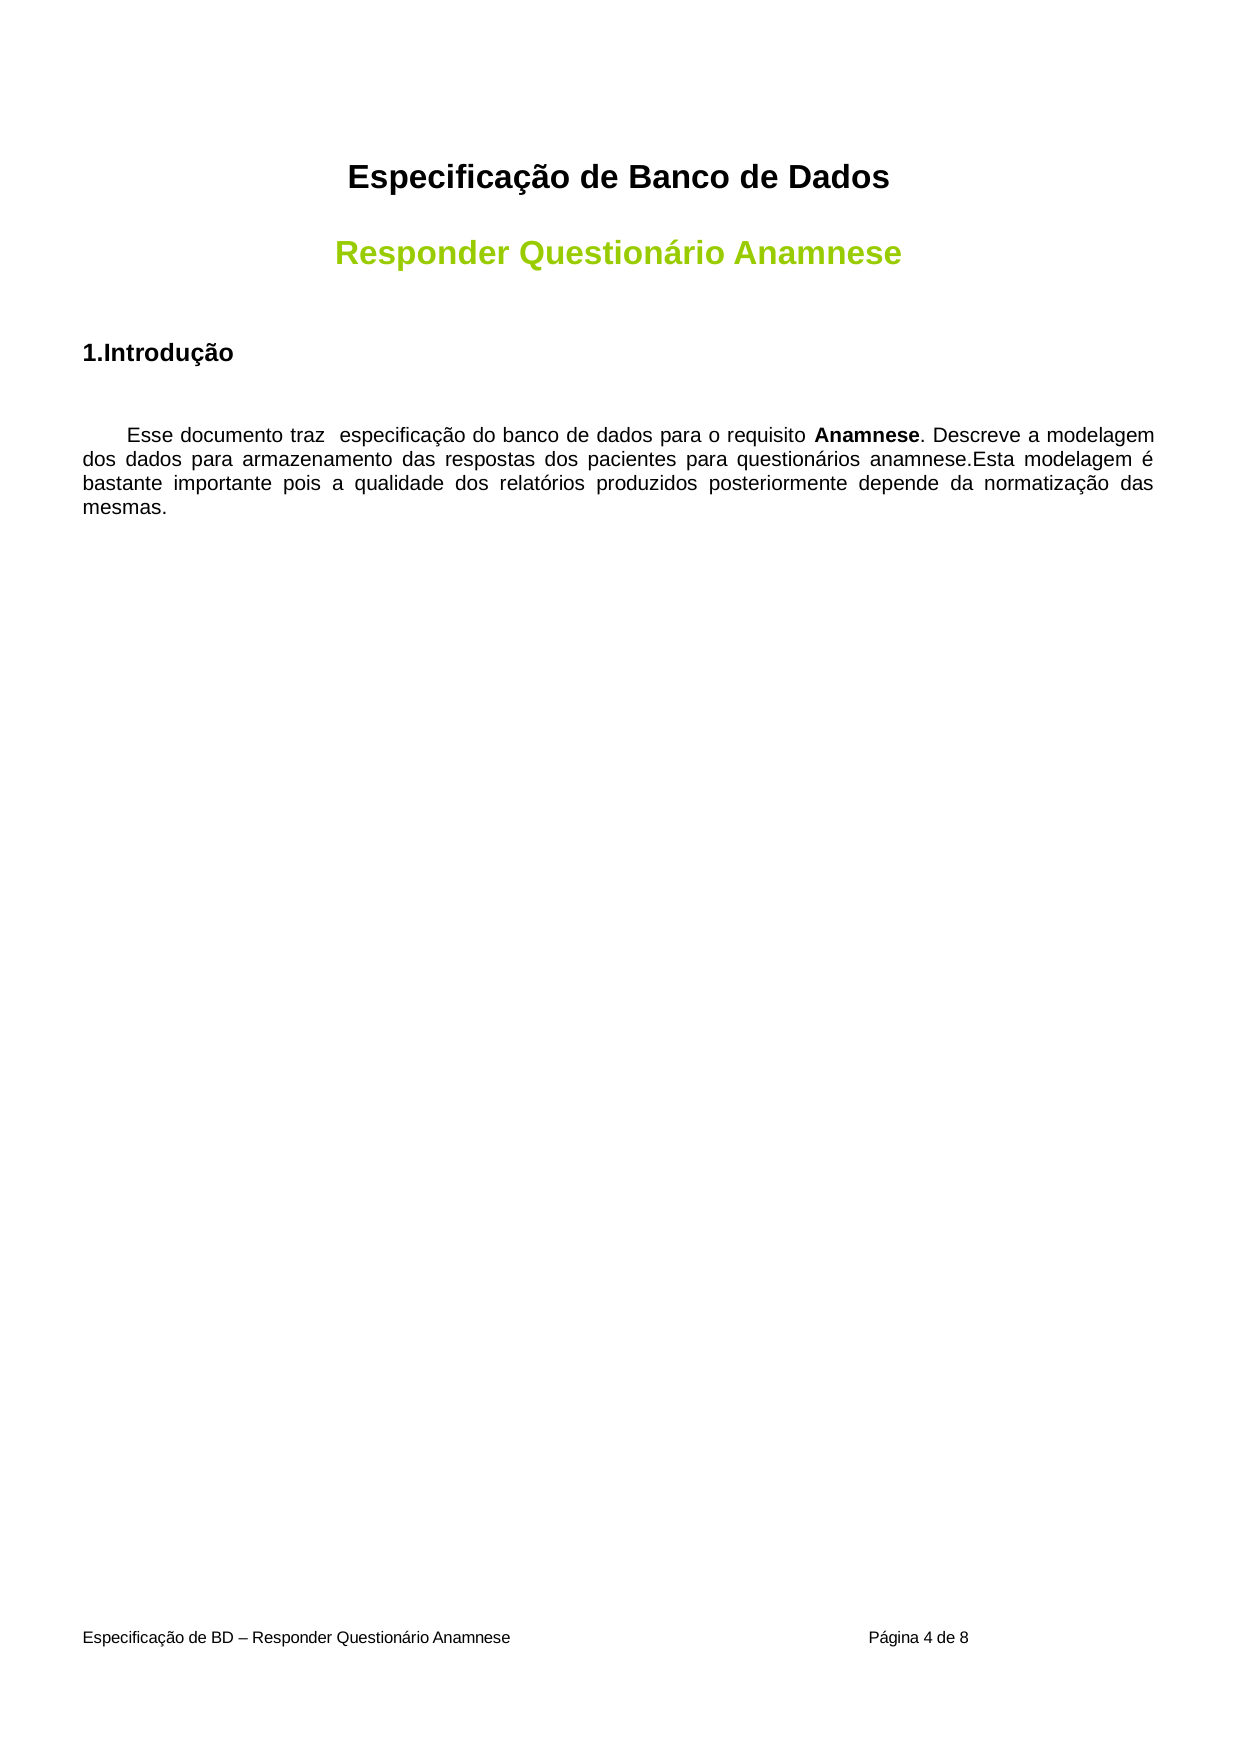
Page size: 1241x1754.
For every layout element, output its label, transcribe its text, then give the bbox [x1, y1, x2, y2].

title Responder Questionário Anamnese [82, 233, 1155, 272]
text Esse documento traz especificação do banco de dados para o requisito Anamnese. Descreve a modelagem dos dados para armazenamento das respostas dos pacientes para questionários anamnese.Esta modelagem é bastante importante pois a qualidade dos relatórios produzidos posteriormente depende da normatização das mesmas. [82, 422, 1155, 519]
title Especificação de Banco de Dados [82, 157, 1155, 196]
subtitle Introdução [82, 338, 1155, 367]
